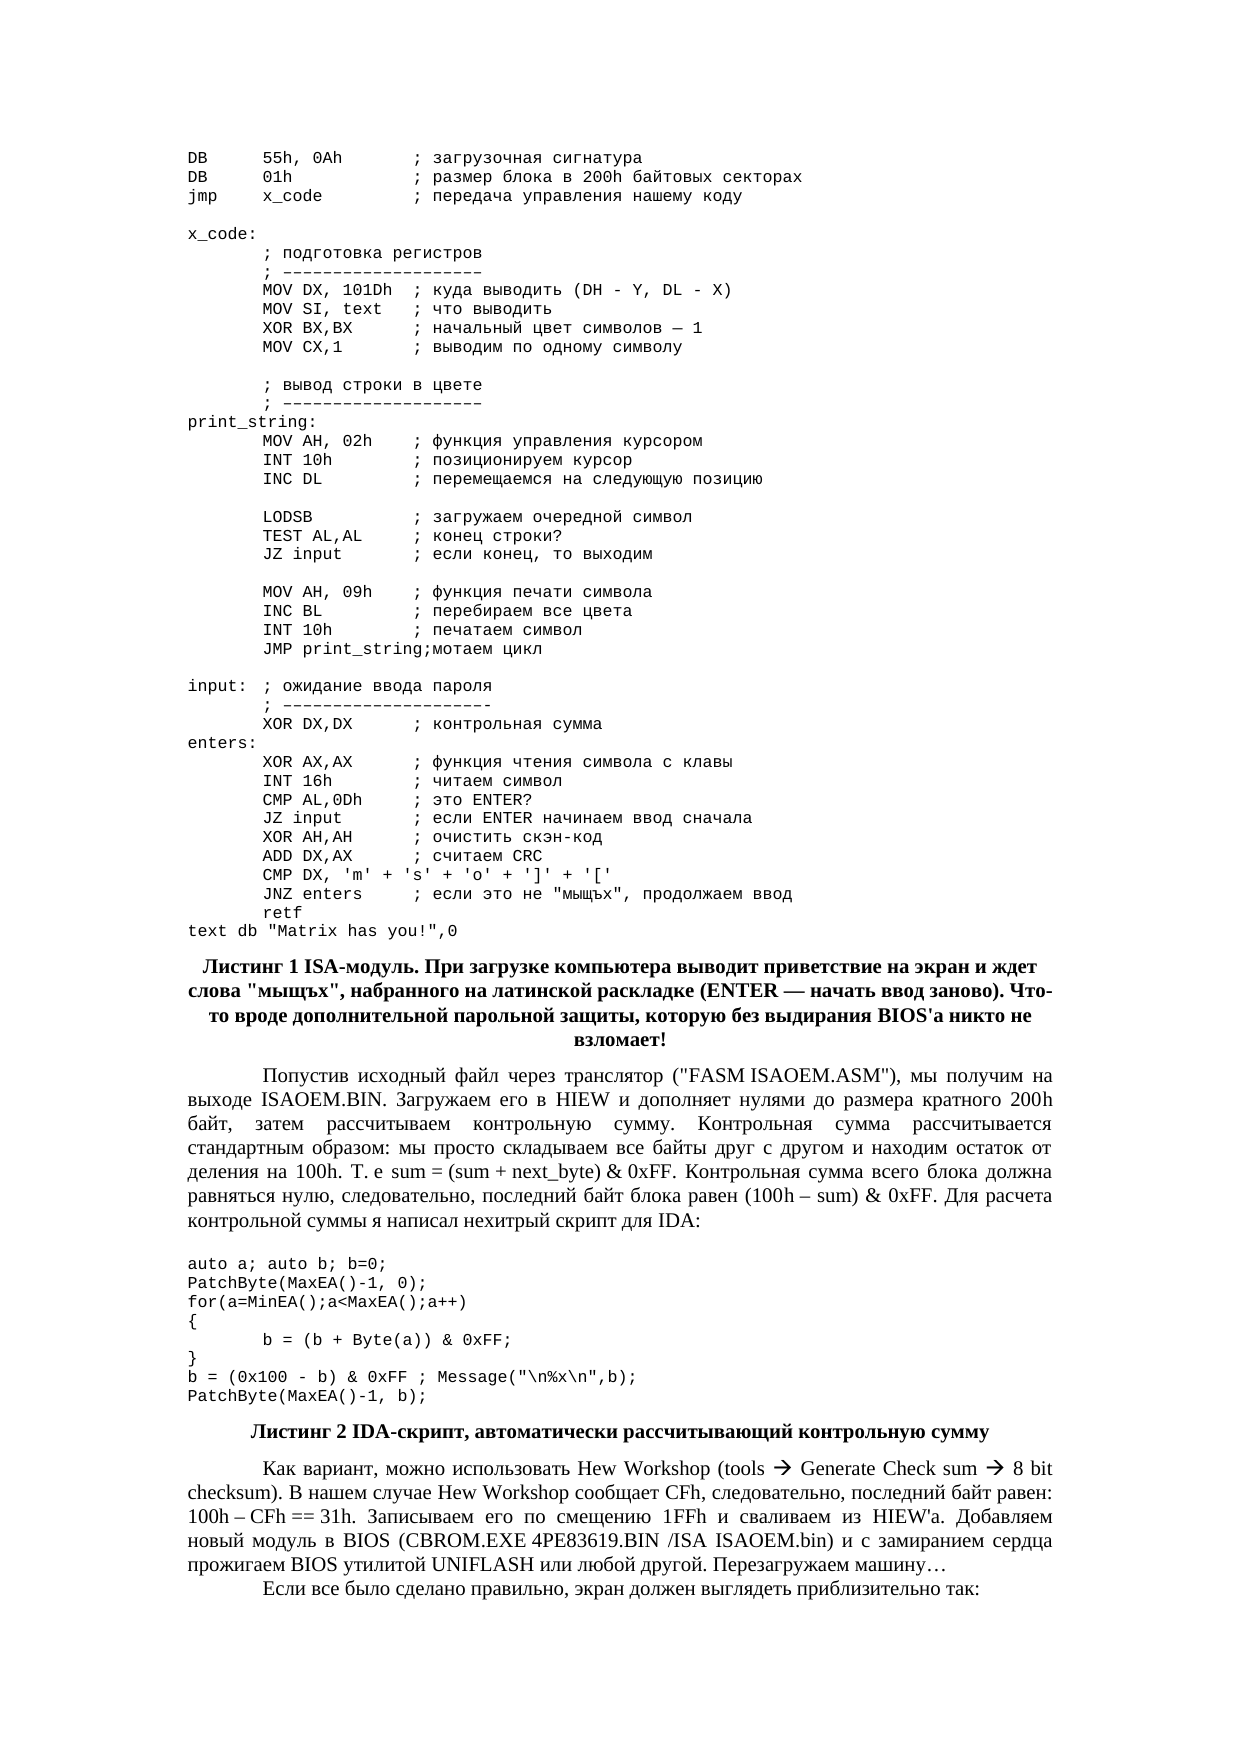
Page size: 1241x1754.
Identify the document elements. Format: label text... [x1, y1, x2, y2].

text INT 16h ; читаем символ [187, 772, 1053, 791]
text auto a; auto b; b=0; [187, 1256, 1053, 1274]
text { [187, 1312, 1053, 1331]
text MOV SI, text ; что выводить [187, 301, 1053, 320]
text Листинг 1 ISA-модуль. При загрузке компьютера выводит приветствие на экран и ждет слова "мыщъх", набранного на латинской раскладке (ENTER — начать ввод заново). Что-то вроде дополнительной парольной защиты, которую без выдирания BIOS'а никто не взломает! [187, 954, 1053, 1051]
text for(a=MinEA();a<MaxEA();a++) [187, 1293, 1053, 1312]
text Листинг 2 IDA-скрипт, автоматически рассчитывающий контрольную сумму [187, 1419, 1053, 1443]
text ; вывод строки в цвете [187, 376, 1053, 395]
text b = (0x100 - b) & 0xFF ; Message("\n%x\n",b); [187, 1369, 1053, 1388]
text input: ; ожидание ввода пароля [187, 678, 1053, 697]
text XOR AX,AX ; функция чтения символа с клавы [187, 753, 1053, 772]
text ; –––––––––––––––––––– [187, 263, 1053, 282]
text JZ input ; если ENTER начинаем ввод сначала [187, 810, 1053, 829]
text PatchByte(MaxEA()-1, b); [187, 1388, 1053, 1406]
text text db "Matrix has you!",0 [187, 923, 1053, 942]
text JZ input ; если конец, то выходим [187, 546, 1053, 565]
text CMP AL,0Dh ; это ENTER? [187, 791, 1053, 810]
text INC BL ; перебираем все цвета [187, 602, 1053, 621]
text CMP DX, 'm' + 's' + 'o' + ']' + '[' [187, 866, 1053, 885]
text XOR DX,DX ; контрольная сумма [187, 716, 1053, 734]
text LODSB ; загружаем очередной символ [187, 508, 1053, 527]
text MOV CX,1 ; выводим по одному символу [187, 338, 1053, 357]
text ; ––––––––––––––––––––- [187, 697, 1053, 716]
text enters: [187, 734, 1053, 753]
text INC DL ; перемещаемся на следующую позицию [187, 471, 1053, 489]
text Попустив исходный файл через транслятор ("FASM ISAOEM.ASM"), мы получим на выходе ISAOEM.BIN. Загружаем его в HIEW и дополняет нулями до размера кратного 200h байт, затем рассчитываем контрольную сумму. Контрольная сумма рассчитывается стандартным образом: мы просто складываем все байты друг с другом и находим остаток от деления на 100h. Т. е sum = (sum + next_byte) & 0xFF. Контрольная сумма всего блока должна равняться нулю, следовательно, последний байт блока равен (100h – sum) & 0xFF. Для расчета контрольной суммы я написал нехитрый скрипт для IDA: [187, 1063, 1053, 1232]
text JNZ enters ; если это не "мыщъх", продолжаем ввод [187, 885, 1053, 904]
text TEST AL,AL ; конец строки? [187, 527, 1053, 546]
text ADD DX,AX ; считаем CRC [187, 848, 1053, 866]
text XOR AH,AH ; очистить скэн-код [187, 829, 1053, 848]
text print_string: [187, 414, 1053, 433]
text MOV AH, 09h ; функция печати символа [187, 584, 1053, 602]
text retf [187, 904, 1053, 923]
text } [187, 1350, 1053, 1369]
text DB 01h ; размер блока в 200h байтовых секторах [187, 169, 1053, 188]
text x_code: [187, 225, 1053, 244]
text INT 10h ; позиционируем курсор [187, 452, 1053, 471]
text MOV AH, 02h ; функция управления курсором [187, 433, 1053, 452]
text DB 55h, 0Ah ; загрузочная сигнатура [187, 150, 1053, 169]
text JMP print_string;мотаем цикл [187, 640, 1053, 659]
text PatchByte(MaxEA()-1, 0); [187, 1274, 1053, 1293]
text XOR BX,BX ; начальный цвет символов — 1 [187, 320, 1053, 338]
text Если все было сделано правильно, экран должен выглядеть приблизительно так: [187, 1576, 1053, 1600]
text ; подготовка регистров [187, 244, 1053, 263]
text ; –––––––––––––––––––– [187, 395, 1053, 414]
text Как вариант, можно использовать Hew Workshop (tools  Generate Check sum  8 bit checksum). В нашем случае Hew Workshop сообщает CFh, следовательно, последний байт равен: 100h – CFh == 31h. Записываем его по смещению 1FFh и сваливаем из HIEW'а. Добавляем новый модуль в BIOS (CBROM.EXE 4PE83619.BIN /ISA ISAOEM.bin) и с замиранием сердца прожигаем BIOS утилитой UNIFLASH или любой другой. Перезагружаем машину… [187, 1456, 1053, 1576]
text MOV DX, 101Dh ; куда выводить (DH - Y, DL - X) [187, 282, 1053, 301]
text jmp x_code ; передача управления нашему коду [187, 188, 1053, 207]
text b = (b + Byte(a)) & 0xFF; [187, 1331, 1053, 1350]
text INT 10h ; печатаем символ [187, 621, 1053, 640]
